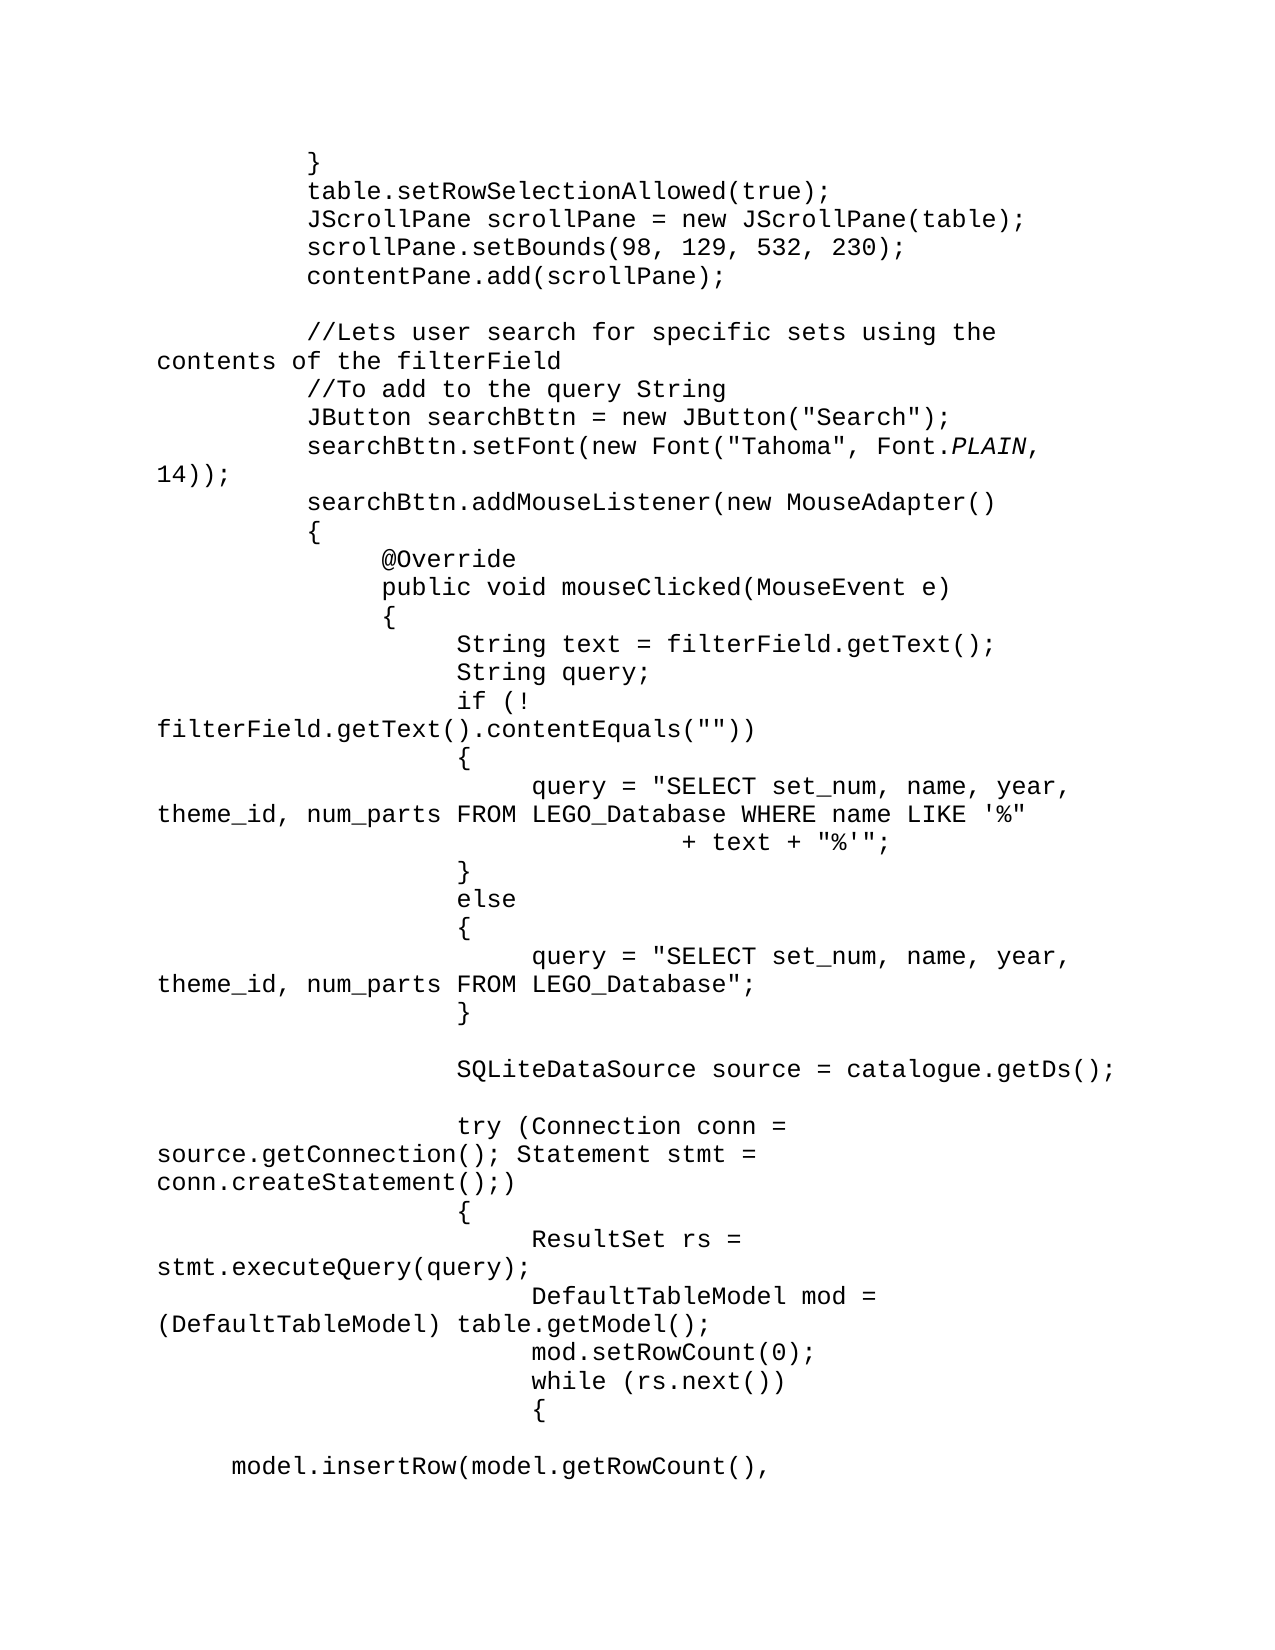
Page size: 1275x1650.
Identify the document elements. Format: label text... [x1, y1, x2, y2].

text while (rs.next()) [156, 1368, 1118, 1397]
text else [156, 887, 1118, 915]
text //To add to the query String [156, 377, 1118, 405]
text } [156, 858, 1118, 887]
text try (Connection conn = source.getConnection(); Statement stmt = conn.createStatement();) [156, 1113, 1118, 1198]
text searchBttn.setFont(new Font("Tahoma", Font.PLAIN, 14)); [156, 433, 1118, 490]
text { [156, 745, 1118, 773]
text table.setRowSelectionAllowed(true); [156, 178, 1118, 207]
text contentPane.add(scrollPane); [156, 263, 1118, 292]
text query = "SELECT set_num, name, year, theme_id, num_parts FROM LEGO_Database"; [156, 943, 1118, 1000]
text query = "SELECT set_num, name, year, theme_id, num_parts FROM LEGO_Database WHERE name LIKE '%" [156, 773, 1118, 830]
text public void mouseClicked(MouseEvent e) [156, 575, 1118, 603]
text JScrollPane scrollPane = new JScrollPane(table); [156, 207, 1118, 235]
text String text = filterField.getText(); [156, 632, 1118, 660]
text + text + "%'"; [156, 830, 1118, 858]
text scrollPane.setBounds(98, 129, 532, 230); [156, 235, 1118, 263]
text } [156, 1000, 1118, 1028]
text ResultSet rs = stmt.executeQuery(query); [156, 1227, 1118, 1283]
text { [156, 1198, 1118, 1227]
text String query; [156, 660, 1118, 688]
text { [156, 915, 1118, 943]
text { [156, 603, 1118, 632]
text } [156, 150, 1118, 178]
text { [156, 518, 1118, 547]
text //Lets user search for specific sets using the contents of the filterField [156, 320, 1118, 377]
text SQLiteDataSource source = catalogue.getDs(); [156, 1057, 1118, 1085]
text if (!filterField.getText().contentEquals("")) [156, 688, 1118, 745]
text DefaultTableModel mod = (DefaultTableModel) table.getModel(); [156, 1283, 1118, 1340]
text JButton searchBttn = new JButton("Search"); [156, 405, 1118, 433]
text searchBttn.addMouseListener(new MouseAdapter() [156, 490, 1118, 518]
text { [156, 1397, 1118, 1425]
text mod.setRowCount(0); [156, 1340, 1118, 1368]
text model.insertRow(model.getRowCount(), [156, 1425, 1118, 1482]
text @Override [156, 547, 1118, 575]
